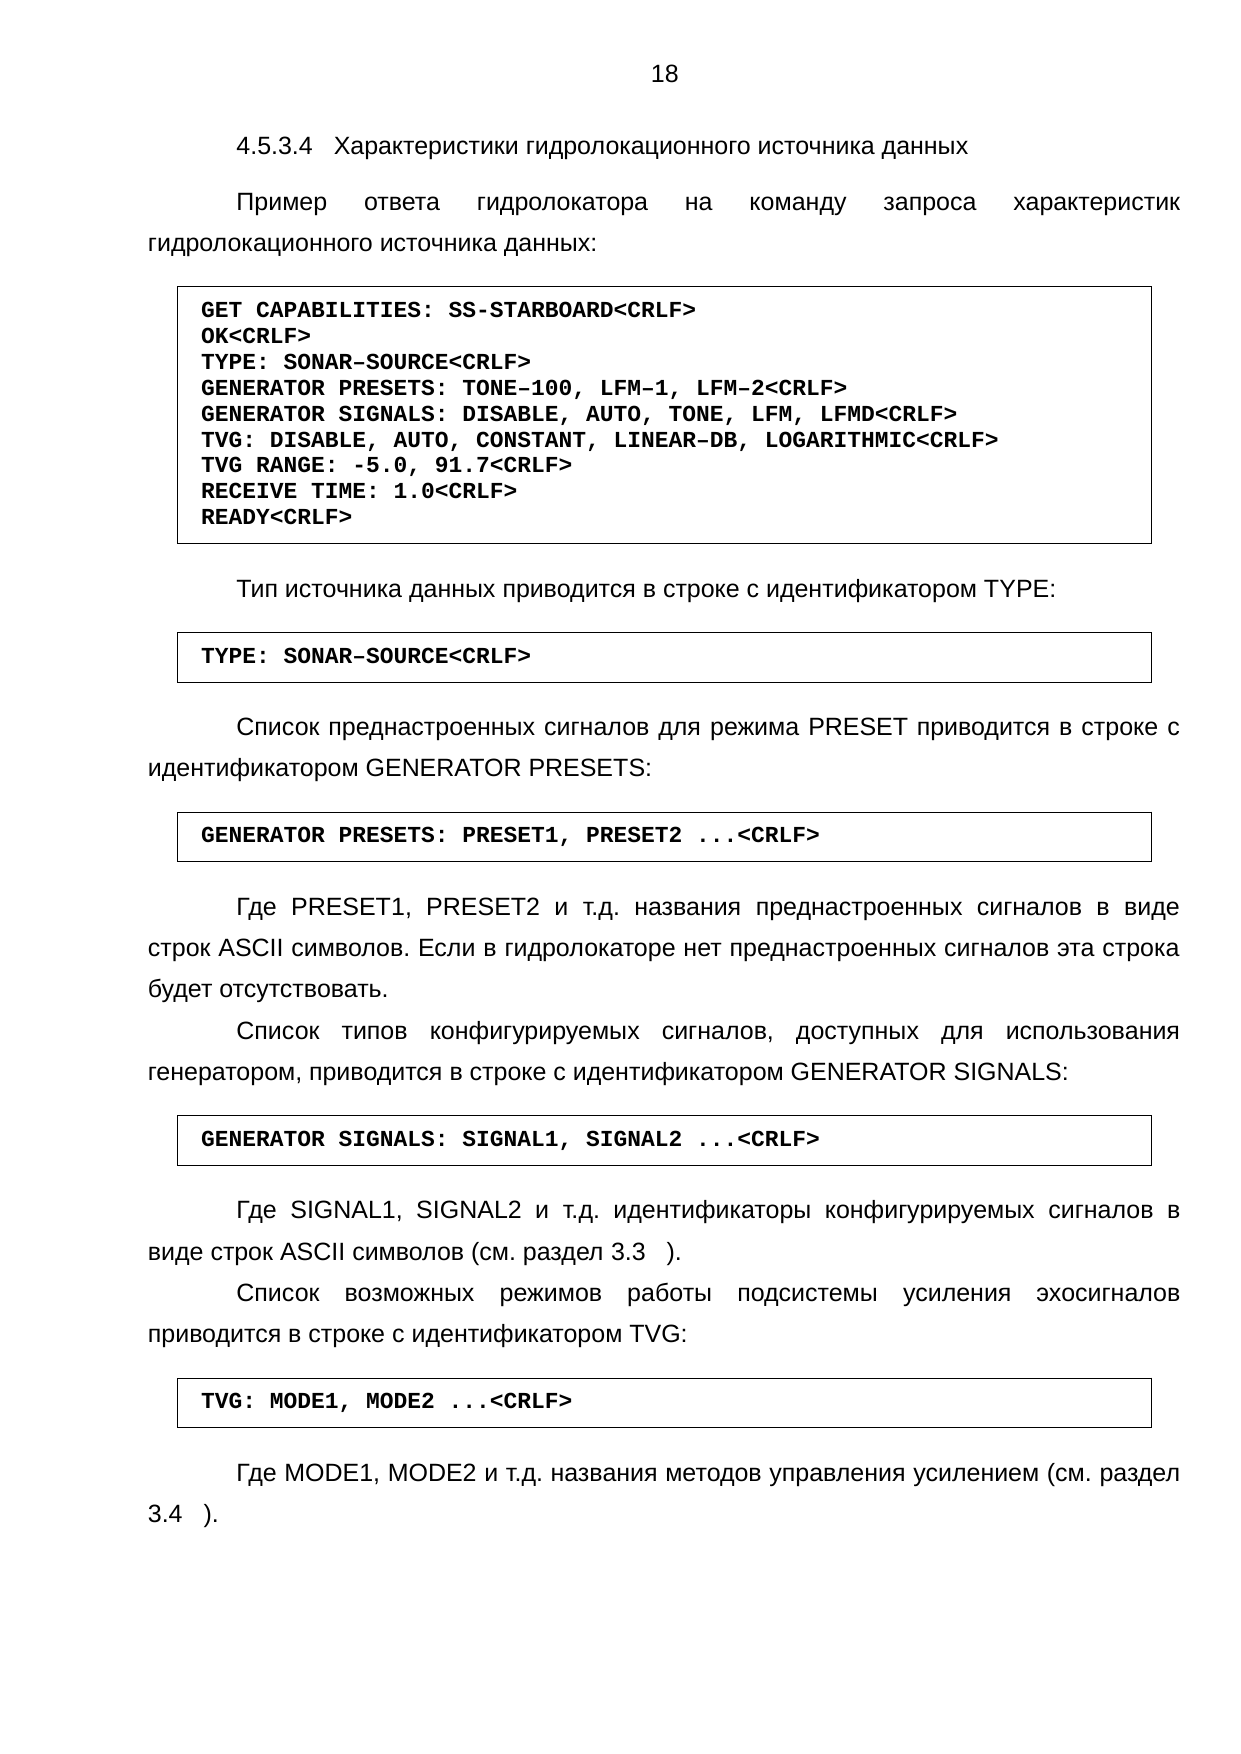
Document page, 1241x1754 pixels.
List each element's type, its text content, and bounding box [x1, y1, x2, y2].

text Список возможных режимов работы подсистемы усиления эхосигналов приводится в строке с идентификатором TVG: [148, 1265, 1181, 1348]
text Где MODE1, MODE2 и т.д. названия методов управления усилением (см. раздел 3.4). [148, 1445, 1181, 1528]
text TYPE: SONAR–SOURCE<CRLF> [178, 338, 1151, 364]
text Пример ответа гидролокатора на команду запроса характеристик гидролокационного источника данных: [148, 174, 1181, 257]
text READY<CRLF> [178, 494, 1151, 543]
text GENERATOR PRESETS: PRESET1, PRESET2 ...<CRLF> [178, 813, 1151, 861]
text Список типов конфигурируемых сигналов, доступных для использования генератором, приводится в строке с идентификатором GENERATOR SIGNALS: [148, 1003, 1181, 1086]
text RECEIVE TIME: 1.0<CRLF> [178, 468, 1151, 494]
text Список преднастроенных сигналов для режима PRESET приводится в строке с идентификатором GENERATOR PRESETS: [148, 699, 1181, 782]
text Где PRESET1, PRESET2 и т.д. названия преднастроенных сигналов в виде строк ASCII символов. Если в гидролокаторе нет преднастроенных сигналов эта строка будет отсутствовать. [148, 879, 1181, 1003]
text GET CAPABILITIES: SS-STARBOARD<CRLF> [178, 287, 1151, 312]
text Тип источника данных приводится в строке с идентификатором TYPE: [148, 561, 1181, 603]
text Где SIGNAL1, SIGNAL2 и т.д. идентификаторы конфигурируемых сигналов в виде строк ASCII символов (см. раздел 3.3). [148, 1183, 1181, 1265]
text GENERATOR SIGNALS: DISABLE, AUTO, TONE, LFM, LFMD<CRLF> [178, 390, 1151, 416]
text TVG: DISABLE, AUTO, CONSTANT, LINEAR–DB, LOGARITHMIC<CRLF> [178, 416, 1151, 442]
text OK<CRLF> [178, 312, 1151, 338]
text TYPE: SONAR–SOURCE<CRLF> [178, 633, 1151, 682]
text TVG: MODE1, MODE2 ...<CRLF> [178, 1379, 1151, 1427]
text GENERATOR PRESETS: TONE–100, LFM–1, LFM–2<CRLF> [178, 364, 1151, 390]
text GENERATOR SIGNALS: SIGNAL1, SIGNAL2 ...<CRLF> [178, 1116, 1151, 1165]
text TVG RANGE: -5.0, 91.7<CRLF> [178, 442, 1151, 468]
subtitle Характеристики гидролокационного источника данных [148, 118, 1181, 159]
